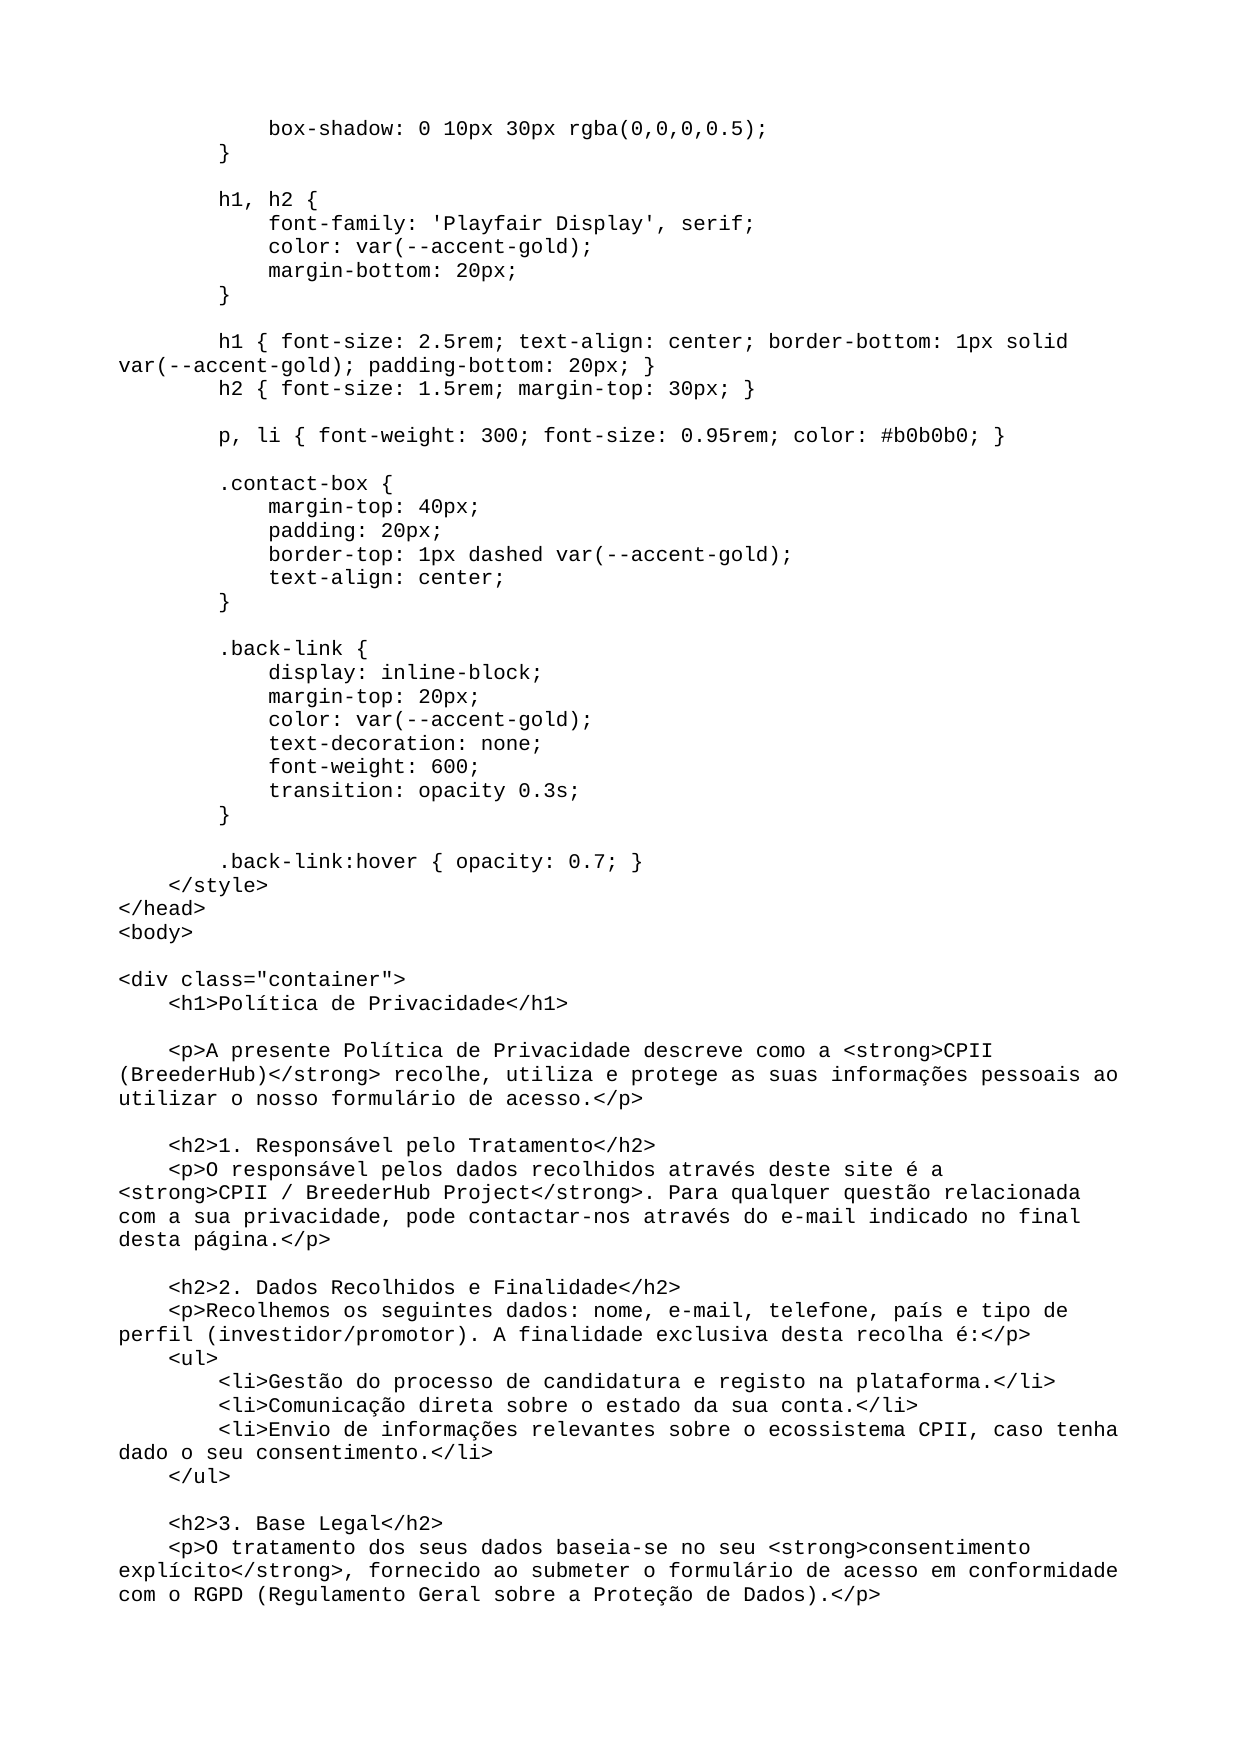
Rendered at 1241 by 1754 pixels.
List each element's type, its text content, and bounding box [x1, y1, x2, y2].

table_cell box-shadow: 0 10px 30px rgba(0,0,0,0.5); } h1, h2 { font-family: 'Playfair Display', serif; color: var(--accent-gold); margin-bottom: 20px; } h1 { font-size: 2.5rem; text-align: center; border-bottom: 1px solid var(--accent-gold); padding-bottom: 20px; } h2 { font-size: 1.5rem; margin-top: 30px; } p, li { font-weight: 300; font-size: 0.95rem; color: #b0b0b0; } .contact-box { margin-top: 40px; padding: 20px; border-top: 1px dashed var(--accent-gold); text-align: center; } .back-link { display: inline-block; margin-top: 20px; color: var(--accent-gold); text-decoration: none; font-weight: 600; transition: opacity 0.3s; } .back-link:hover { opacity: 0.7; } </style> </head> <body> <div class="container"> <h1>Política de Privacidade</h1> <p>A presente Política de Privacidade descreve como a <strong>CPII (BreederHub)</strong> recolhe, utiliza e protege as suas informações pessoais ao utilizar o nosso formulário de acesso.</p> <h2>1. Responsável pelo Tratamento</h2> <p>O responsável pelos dados recolhidos através deste site é a <strong>CPII / BreederHub Project</strong>. Para qualquer questão relacionada com a sua privacidade, pode contactar-nos através do e-mail indicado no final desta página.</p> <h2>2. Dados Recolhidos e Finalidade</h2> <p>Recolhemos os seguintes dados: nome, e-mail, telefone, país e tipo de perfil (investidor/promotor). A finalidade exclusiva desta recolha é:</p> <ul> <li>Gestão do processo de candidatura e registo na plataforma.</li> <li>Comunicação direta sobre o estado da sua conta.</li> <li>Envio de informações relevantes sobre o ecossistema CPII, caso tenha dado o seu consentimento.</li> </ul> <h2>3. Base Legal</h2> <p>O tratamento dos seus dados baseia-se no seu <strong>consentimento explícito</strong>, fornecido ao submeter o formulário de acesso em conformidade com o RGPD (Regulamento Geral sobre a Proteção de Dados).</p> [118, 118, 1122, 1631]
